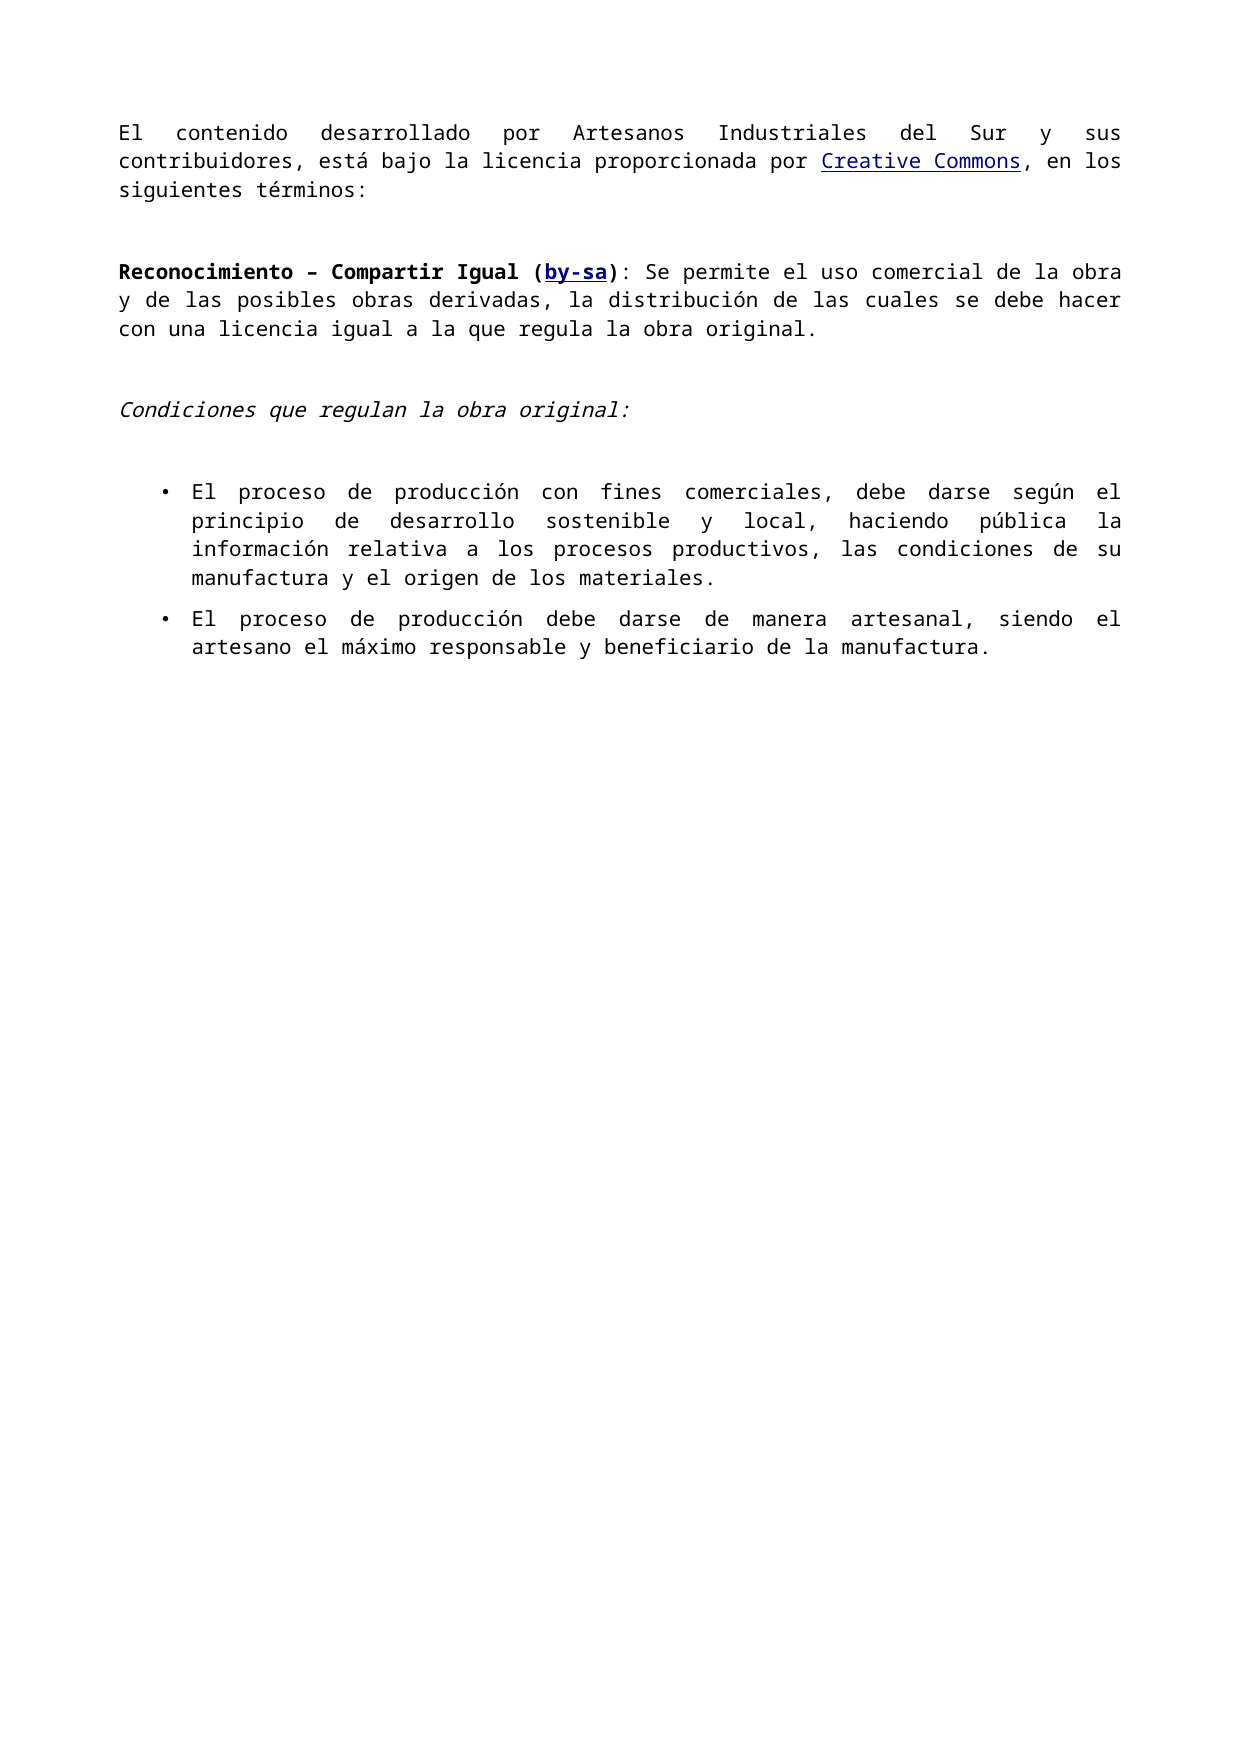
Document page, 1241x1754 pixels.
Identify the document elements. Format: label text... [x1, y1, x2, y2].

list El proceso de producción debe darse de manera artesanal, siendo el artesano el máximo responsable y beneficiario de la manufactura. [162, 604, 1122, 661]
text El contenido desarrollado por Artesanos Industriales del Sur y sus contribuidores, está bajo la licencia proporcionada por Creative Commons, en los siguientes términos: [118, 118, 1122, 203]
text Reconocimiento – Compartir Igual (by-sa): Se permite el uso comercial de la obra y de las posibles obras derivadas, la distribución de las cuales se debe hacer con una licencia igual a la que regula la obra original. [118, 257, 1122, 342]
list El proceso de producción con fines comerciales, debe darse según el principio de desarrollo sostenible y local, haciendo pública la información relativa a los procesos productivos, las condiciones de su manufactura y el origen de los materiales. [162, 477, 1122, 591]
text Condiciones que regulan la obra original: [118, 396, 1122, 424]
